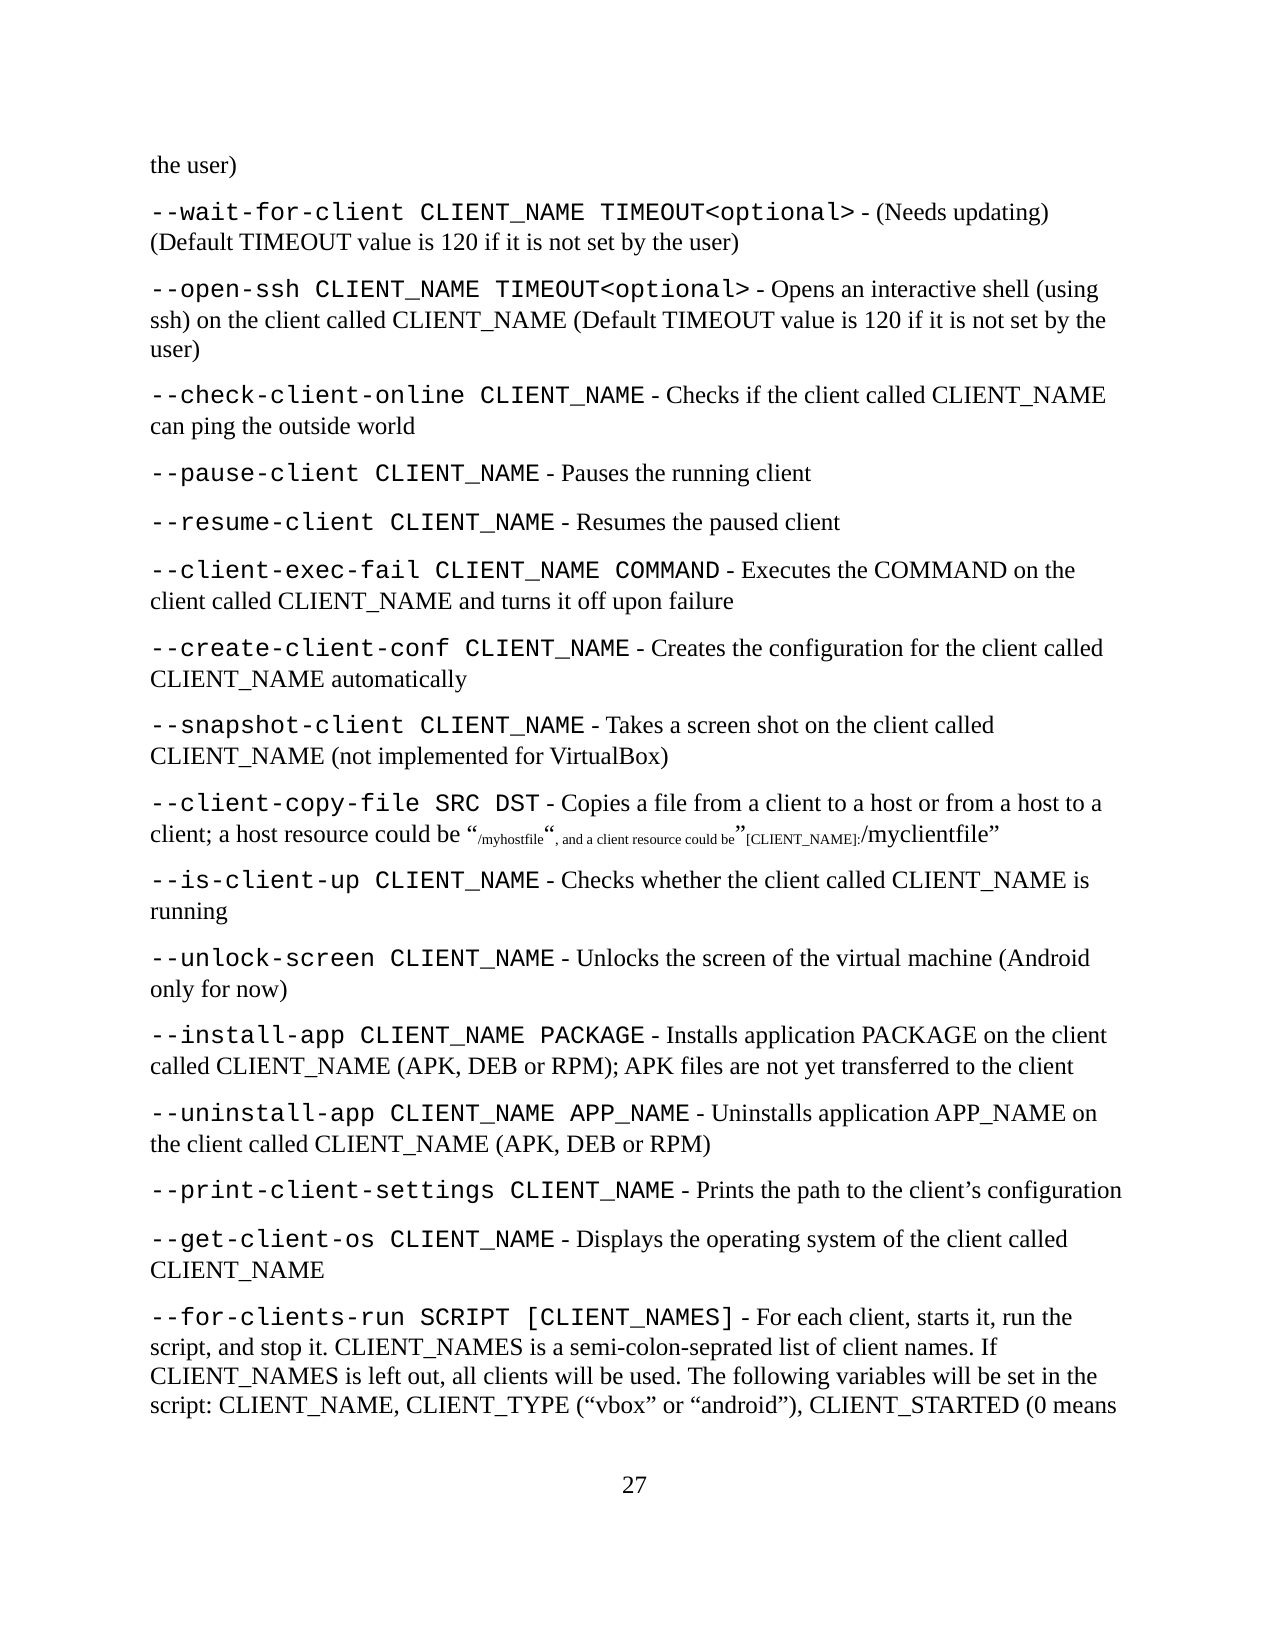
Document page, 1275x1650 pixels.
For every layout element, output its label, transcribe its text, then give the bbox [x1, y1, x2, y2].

text --wait-for-client CLIENT_NAME TIMEOUT<optional> - (Needs updating) (Default TIMEOUT value is 120 if it is not set by the user) [150, 197, 1125, 256]
text --print-client-settings CLIENT_NAME - Prints the path to the client’s configuration [150, 1175, 1125, 1206]
text --open-ssh CLIENT_NAME TIMEOUT<optional> - Opens an interactive shell (using ssh) on the client called CLIENT_NAME (Default TIMEOUT value is 120 if it is not set by the user) [150, 274, 1125, 362]
text --uninstall-app CLIENT_NAME APP_NAME - Uninstalls application APP_NAME on the client called CLIENT_NAME (APK, DEB or RPM) [150, 1098, 1125, 1157]
text --unlock-screen CLIENT_NAME - Unlocks the screen of the virtual machine (Android only for now) [150, 943, 1125, 1002]
text --snapshot-client CLIENT_NAME - Takes a screen shot on the client called CLIENT_NAME (not implemented for VirtualBox) [150, 710, 1125, 770]
text --check-client-online CLIENT_NAME - Checks if the client called CLIENT_NAME can ping the outside world [150, 380, 1125, 440]
text --get-client-os CLIENT_NAME - Displays the operating system of the client called CLIENT_NAME [150, 1224, 1125, 1284]
text --is-client-up CLIENT_NAME - Checks whether the client called CLIENT_NAME is running [150, 865, 1125, 925]
text --client-exec-fail CLIENT_NAME COMMAND - Executes the COMMAND on the client called CLIENT_NAME and turns it off upon failure [150, 555, 1125, 615]
text --client-copy-file SRC DST - Copies a file from a client to a host or from a host to a client; a host resource could be “/myhostfile“, and a client resource could be”[CLIENT_NAME]:/myclientfile” [150, 788, 1125, 847]
text --for-clients-run SCRIPT [CLIENT_NAMES] - For each client, starts it, run the script, and stop it. CLIENT_NAMES is a semi-colon-seprated list of client names. If CLIENT_NAMES is left out, all clients will be used. The following variables will be set in the script: CLIENT_NAME, CLIENT_TYPE (“vbox” or “android”), CLIENT_STARTED (0 means [150, 1302, 1125, 1419]
text --install-app CLIENT_NAME PACKAGE - Installs application PACKAGE on the client called CLIENT_NAME (APK, DEB or RPM); APK files are not yet transferred to the client [150, 1020, 1125, 1080]
text --create-client-conf CLIENT_NAME - Creates the configuration for the client called CLIENT_NAME automatically [150, 633, 1125, 692]
text --pause-client CLIENT_NAME - Pauses the running client [150, 458, 1125, 489]
text the user) [150, 150, 1125, 179]
text --resume-client CLIENT_NAME - Resumes the paused client [150, 507, 1125, 537]
